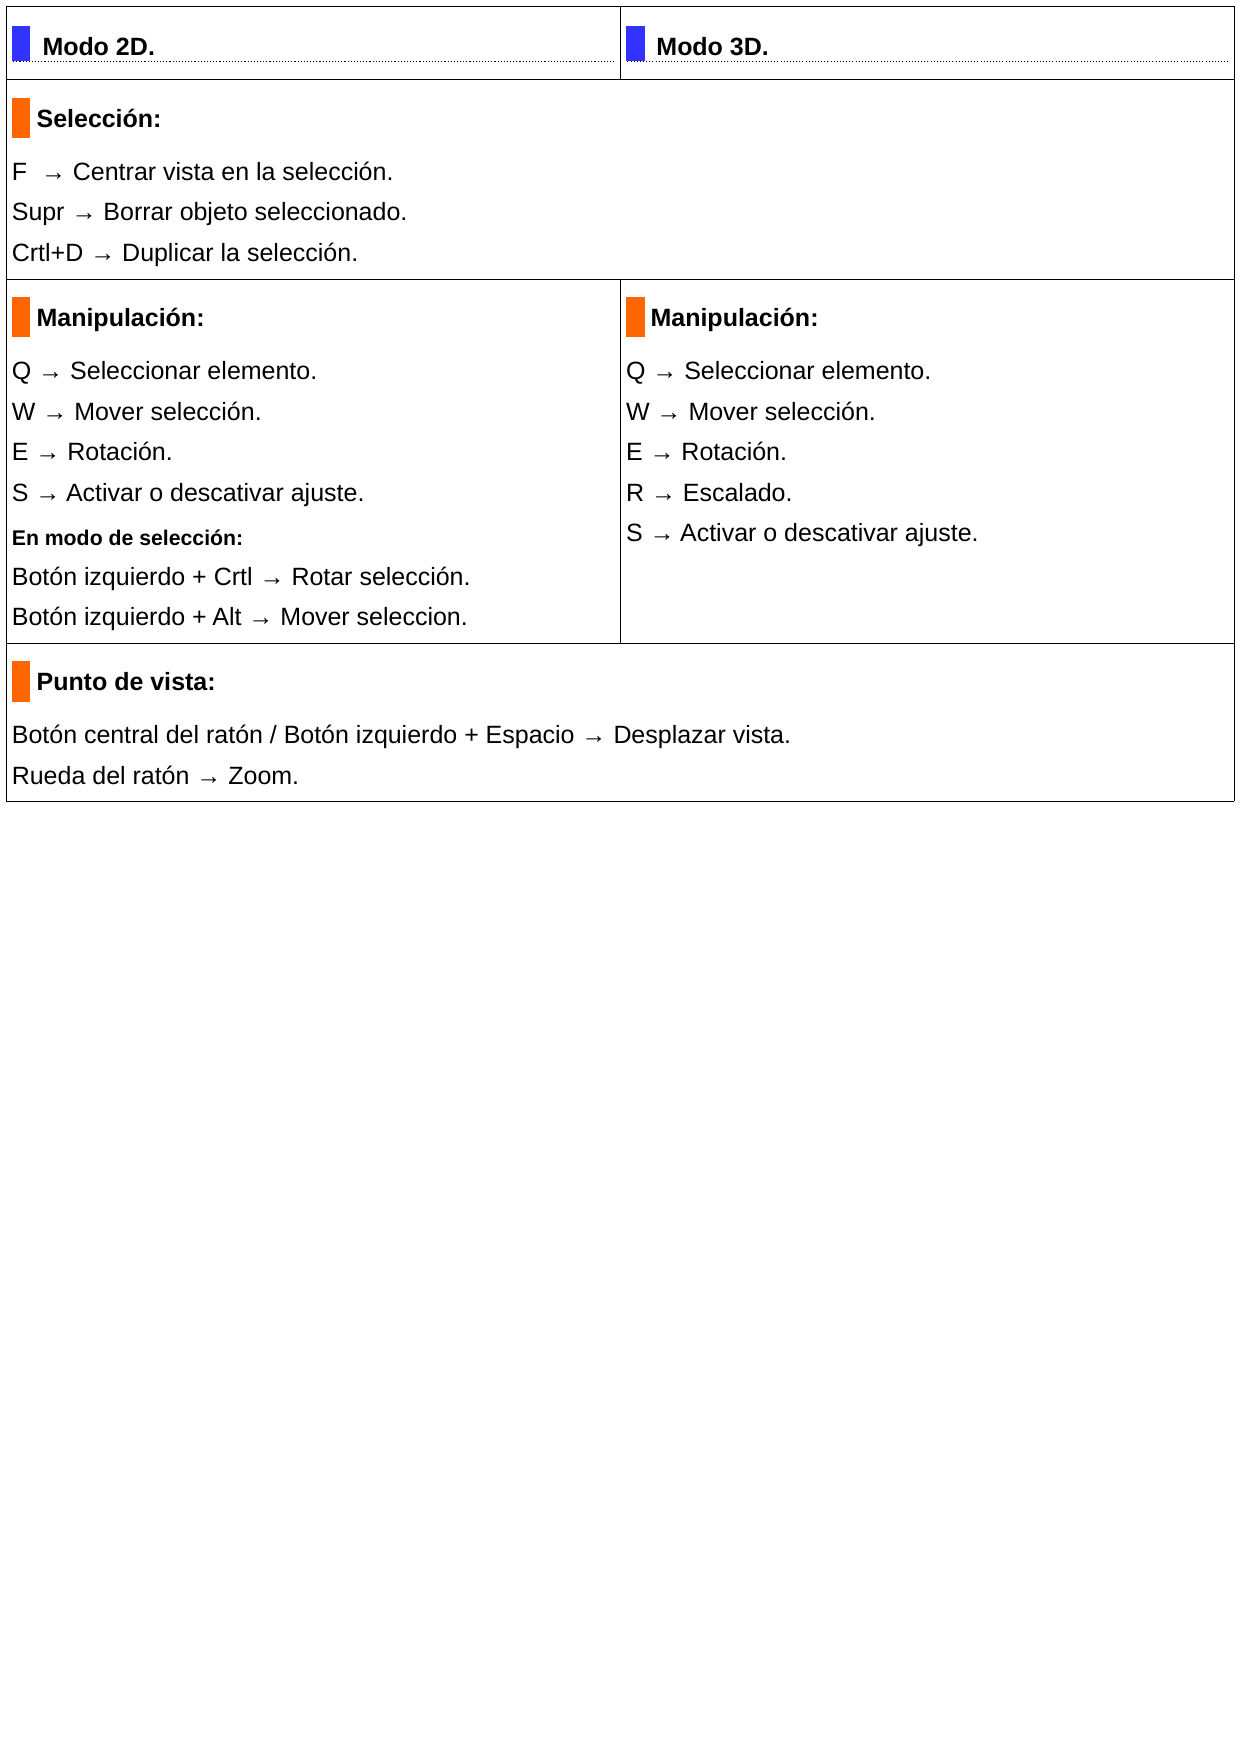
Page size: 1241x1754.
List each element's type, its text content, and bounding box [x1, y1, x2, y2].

table_cell Selección: F → Centrar vista en la selección. Supr → Borrar objeto seleccionado. Crtl+D → Duplicar la selección. [7, 80, 1234, 278]
table_cell Manipulación: Q → Seleccionar elemento. W → Mover selección. E → Rotación. S → Activar o descativar ajuste. En modo de selección: Botón izquierdo + Crtl → Rotar selección. Botón izquierdo + Alt → Mover seleccion. [7, 280, 620, 643]
table_cell Manipulación: Q → Seleccionar elemento. W → Mover selección. E → Rotación. R → Escalado. S → Activar o descativar ajuste. [621, 280, 1234, 643]
table_cell Punto de vista: Botón central del ratón / Botón izquierdo + Espacio → Desplazar vista. Rueda del ratón → Zoom. [7, 644, 1234, 801]
table_header Modo 2D. [7, 7, 620, 79]
table_header Modo 3D. [621, 7, 1234, 79]
